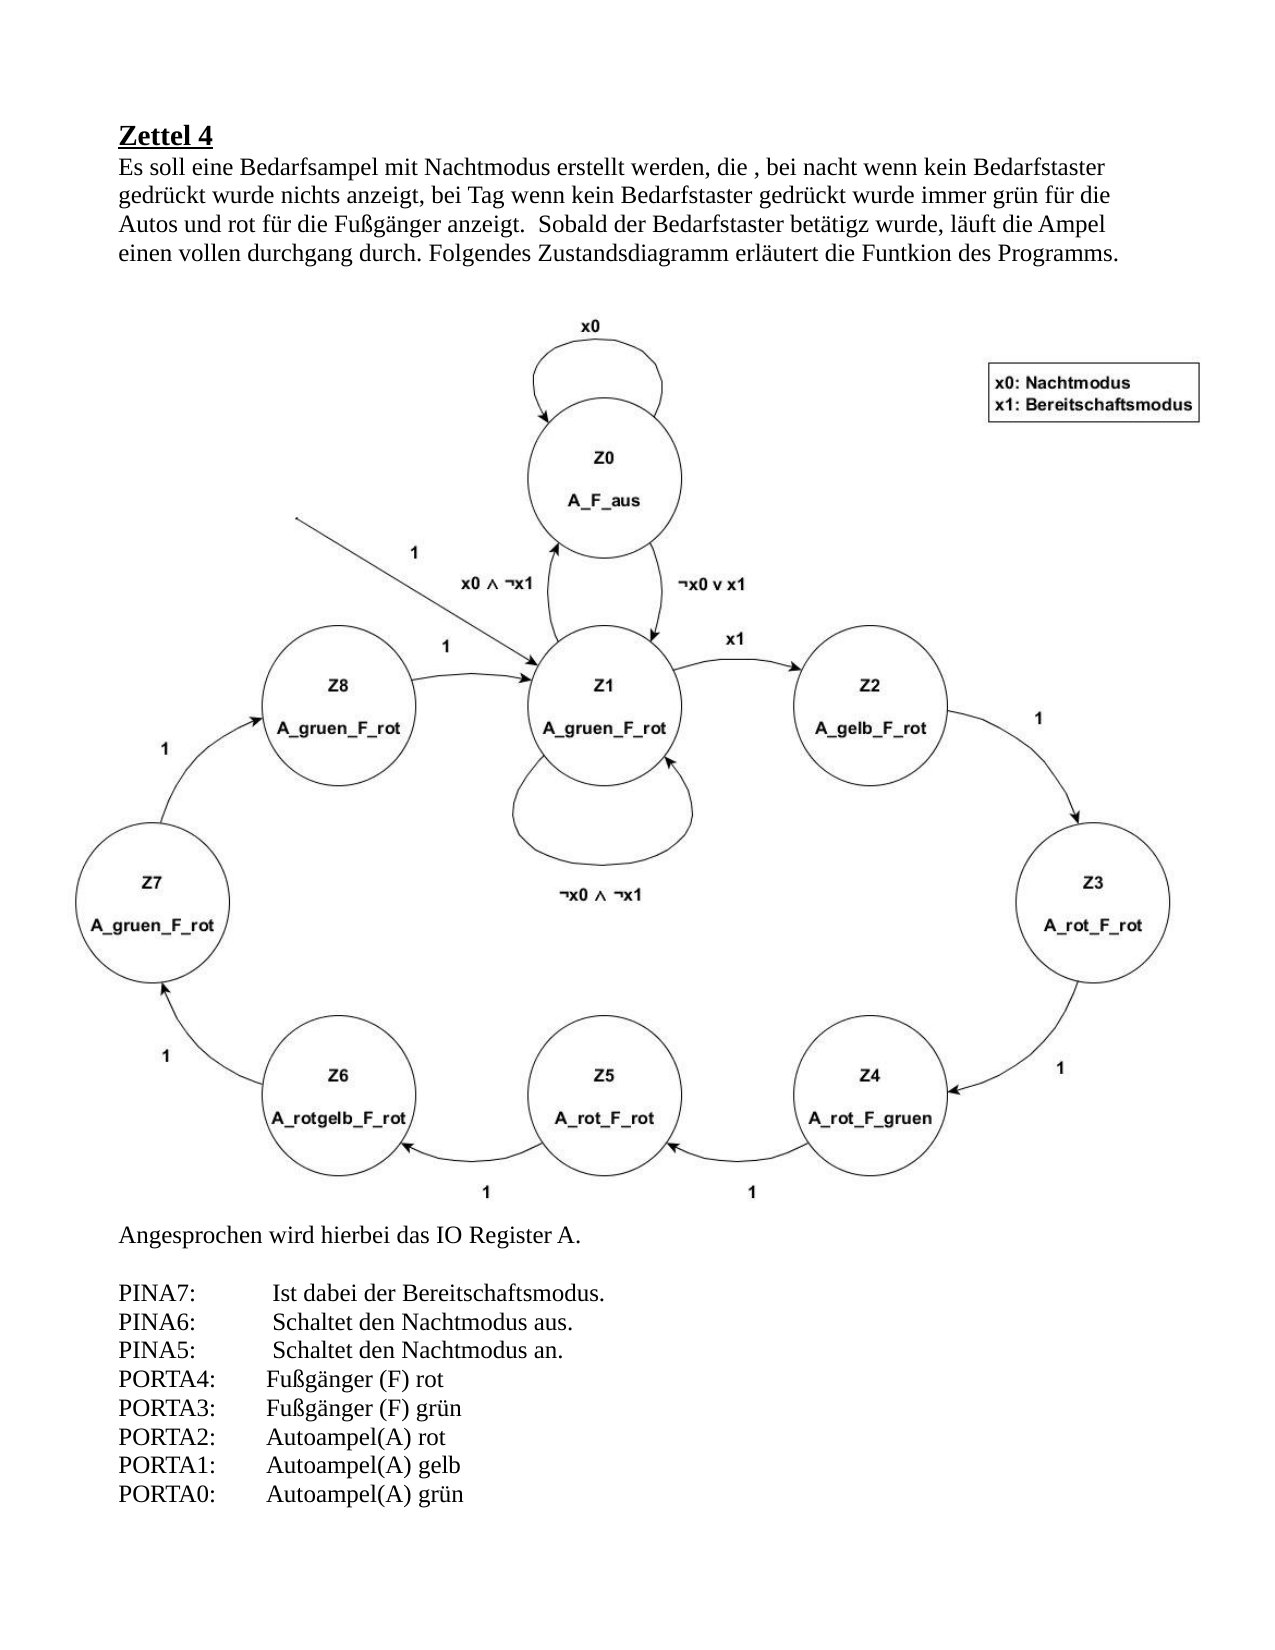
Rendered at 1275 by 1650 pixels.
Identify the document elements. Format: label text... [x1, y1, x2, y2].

text PORTA1: Autoampel(A) gelb [118, 1451, 1157, 1479]
text Zettel 4 [118, 118, 1157, 152]
text Es soll eine Bedarfsampel mit Nachtmodus erstellt werden, die , bei nacht wenn kein Bedarfstaster gedrückt wurde nichts anzeigt, bei Tag wenn kein Bedarfstaster gedrückt wurde immer grün für die Autos und rot für die Fußgänger anzeigt. Sobald der Bedarfstaster betätigz wurde, läuft die Ampel einen vollen durchgang durch. Folgendes Zustandsdiagramm erläutert die Funtkion des Programms. [118, 152, 1157, 267]
text PORTA0: Autoampel(A) grün [118, 1479, 1157, 1508]
picture [59, 295, 1216, 1221]
text Angesprochen wird hierbei das IO Register A. [118, 1221, 1157, 1249]
text PINA6: Schaltet den Nachtmodus aus. [118, 1307, 1157, 1336]
text PINA7: Ist dabei der Bereitschaftsmodus. [118, 1278, 1157, 1307]
text PORTA4: Fußgänger (F) rot [118, 1364, 1157, 1393]
text PORTA2: Autoampel(A) rot [118, 1422, 1157, 1451]
text PINA5: Schaltet den Nachtmodus an. [118, 1336, 1157, 1364]
text PORTA3: Fußgänger (F) grün [118, 1393, 1157, 1422]
